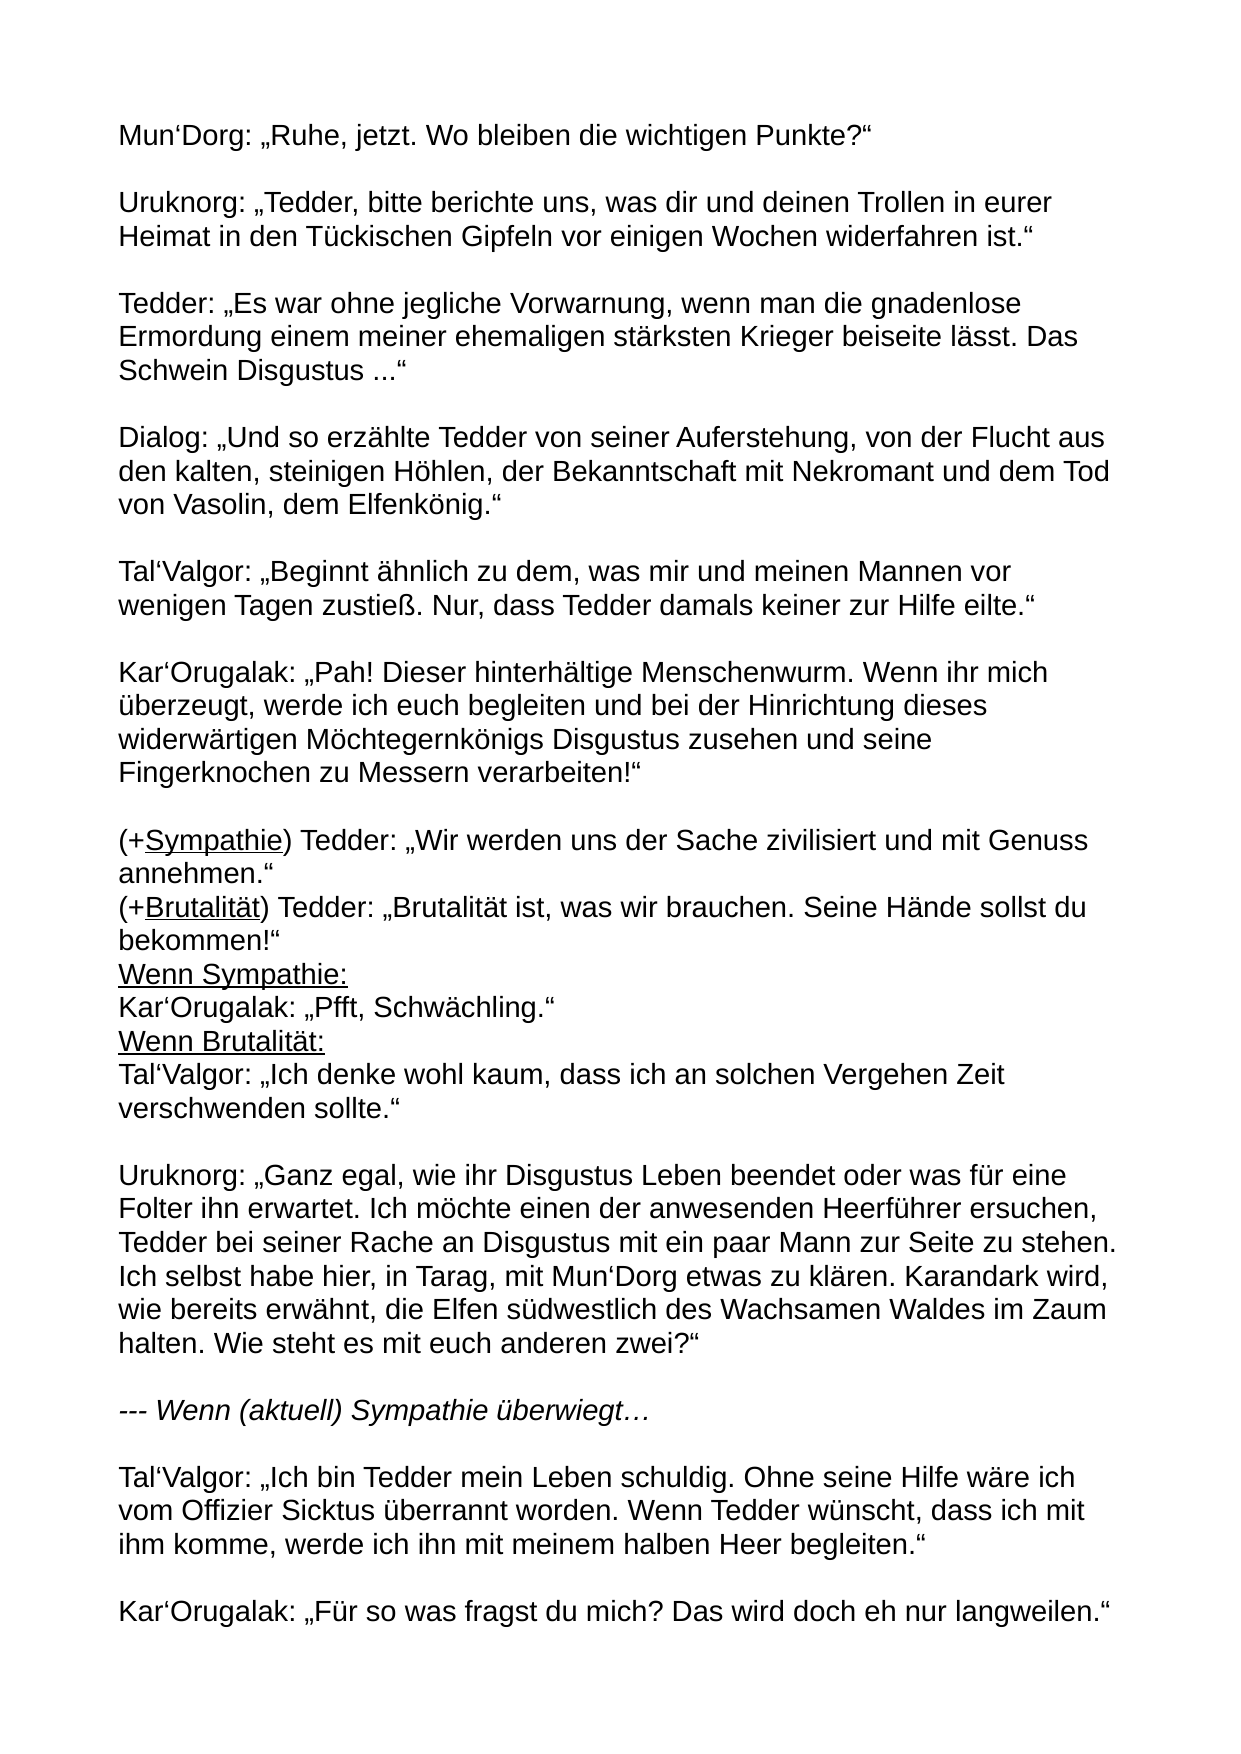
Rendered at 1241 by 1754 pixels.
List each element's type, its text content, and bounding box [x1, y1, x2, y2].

text Dialog: „Und so erzählte Tedder von seiner Auferstehung, von der Flucht aus den kalten, steinigen Höhlen, der Bekanntschaft mit Nekromant und dem Tod von Vasolin, dem Elfenkönig.“ [118, 420, 1122, 521]
text (+Brutalität) Tedder: „Brutalität ist, was wir brauchen. Seine Hände sollst du bekommen!“ [118, 889, 1122, 957]
text Kar‘Orugalak: „Für so was fragst du mich? Das wird doch eh nur langweilen.“ [118, 1594, 1122, 1627]
text --- Wenn (aktuell) Sympathie überwiegt… [118, 1393, 1122, 1426]
text Kar‘Orugalak: „Pfft, Schwächling.“ [118, 990, 1122, 1024]
text Mun‘Dorg: „Ruhe, jetzt. Wo bleiben die wichtigen Punkte?“ [118, 118, 1122, 152]
text Uruknorg: „Tedder, bitte berichte uns, was dir und deinen Trollen in eurer Heimat in den Tückischen Gipfeln vor einigen Wochen widerfahren ist.“ [118, 185, 1122, 252]
text (+Sympathie) Tedder: „Wir werden uns der Sache zivilisiert und mit Genuss annehmen.“ [118, 822, 1122, 889]
text Tedder: „Es war ohne jegliche Vorwarnung, wenn man die gnadenlose Ermordung einem meiner ehemaligen stärksten Krieger beiseite lässt. Das Schwein Disgustus ...“ [118, 286, 1122, 386]
text Uruknorg: „Ganz egal, wie ihr Disgustus Leben beendet oder was für eine Folter ihn erwartet. Ich möchte einen der anwesenden Heerführer ersuchen, Tedder bei seiner Rache an Disgustus mit ein paar Mann zur Seite zu stehen. Ich selbst habe hier, in Tarag, mit Mun‘Dorg etwas zu klären. Karandark wird, wie bereits erwähnt, die Elfen südwestlich des Wachsamen Waldes im Zaum halten. Wie steht es mit euch anderen zwei?“ [118, 1158, 1122, 1359]
text Tal‘Valgor: „Beginnt ähnlich zu dem, was mir und meinen Mannen vor wenigen Tagen zustieß. Nur, dass Tedder damals keiner zur Hilfe eilte.“ [118, 554, 1122, 621]
text Wenn Brutalität: [118, 1024, 1122, 1057]
text Kar‘Orugalak: „Pah! Dieser hinterhältige Menschenwurm. Wenn ihr mich überzeugt, werde ich euch begleiten und bei der Hinrichtung dieses widerwärtigen Möchtegernkönigs Disgustus zusehen und seine Fingerknochen zu Messern verarbeiten!“ [118, 655, 1122, 789]
text Tal‘Valgor: „Ich bin Tedder mein Leben schuldig. Ohne seine Hilfe wäre ich vom Offizier Sicktus überrannt worden. Wenn Tedder wünscht, dass ich mit ihm komme, werde ich ihn mit meinem halben Heer begleiten.“ [118, 1460, 1122, 1560]
text Tal‘Valgor: „Ich denke wohl kaum, dass ich an solchen Vergehen Zeit verschwenden sollte.“ [118, 1057, 1122, 1124]
text Wenn Sympathie: [118, 957, 1122, 990]
